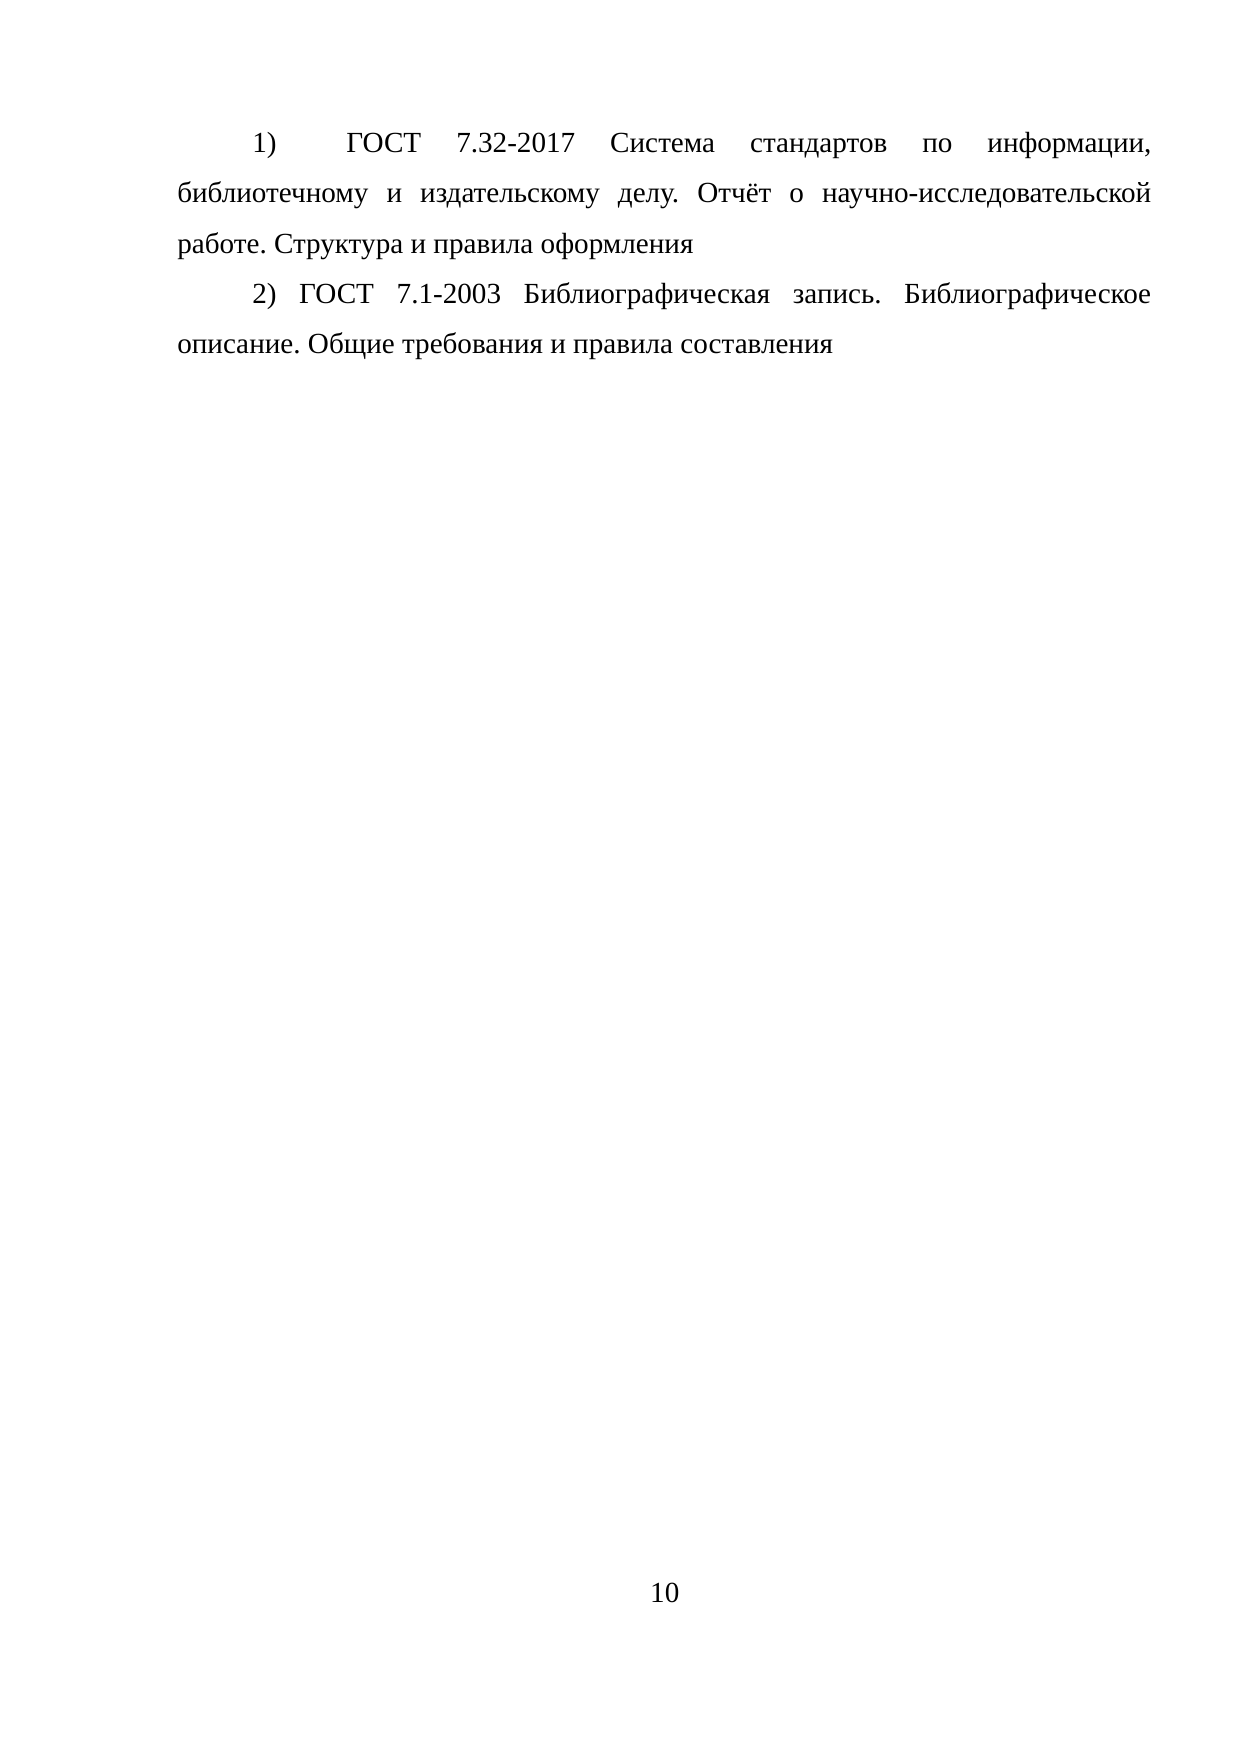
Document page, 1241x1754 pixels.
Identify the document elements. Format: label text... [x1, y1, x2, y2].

text 1) ГОСТ 7.32-2017 Система стандартов по информации, библиотечному и издательскому делу. Отчёт о научно-исследовательской работе. Структура и правила оформления [177, 125, 1152, 259]
text 2) ГОСТ 7.1-2003 Библиографическая запись. Библиографическое описание. Общие требования и правила составления [177, 276, 1152, 360]
